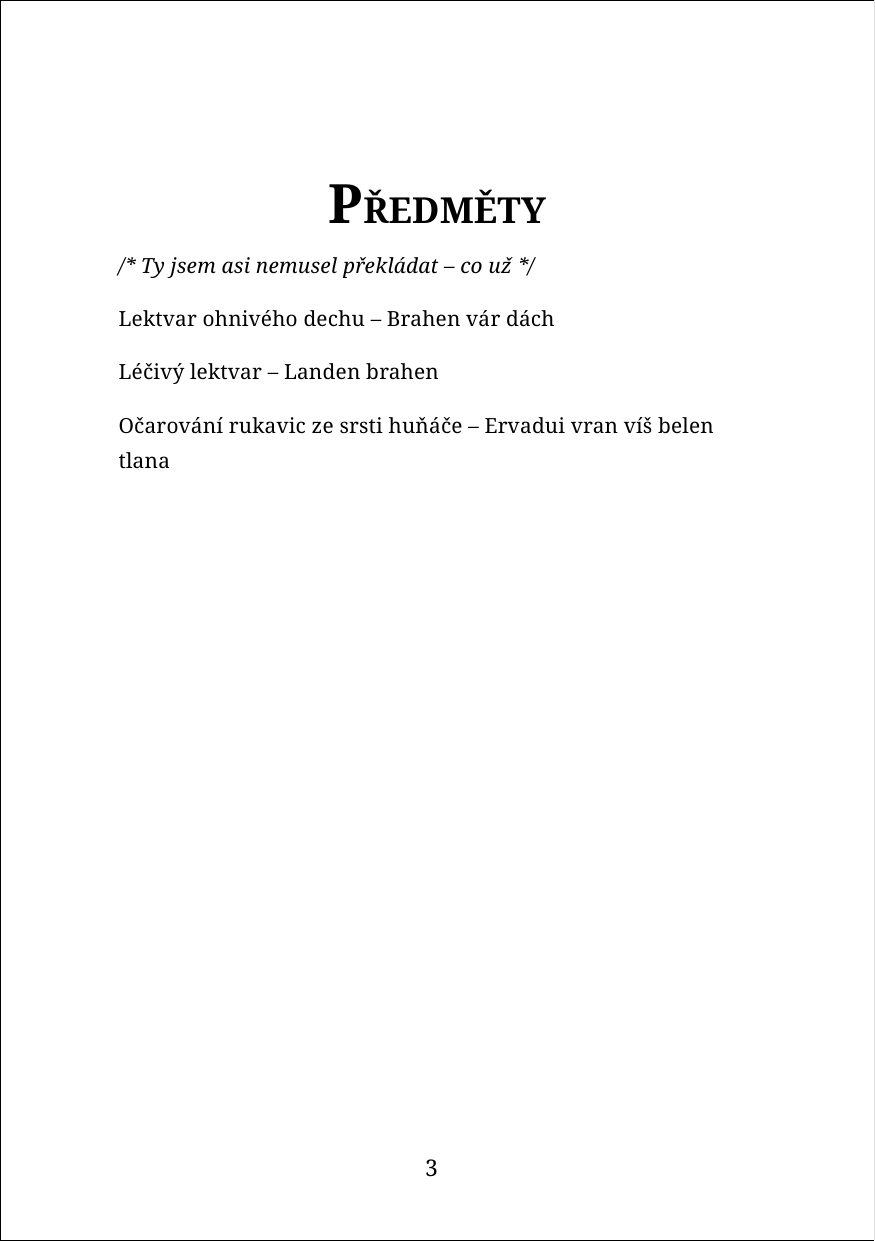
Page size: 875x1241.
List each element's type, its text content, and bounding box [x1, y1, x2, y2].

text Očarování rukavic ze srsti huňáče – Ervadui vran víš belen tlana [118, 411, 756, 475]
text Léčivý lektvar – Landen brahen [118, 357, 756, 386]
text Lektvar ohnivého dechu – Brahen vár dách [118, 304, 756, 333]
text /* Ty jsem asi nemusel překládat – co už */ [118, 251, 756, 279]
subtitle Předměty [118, 166, 756, 239]
